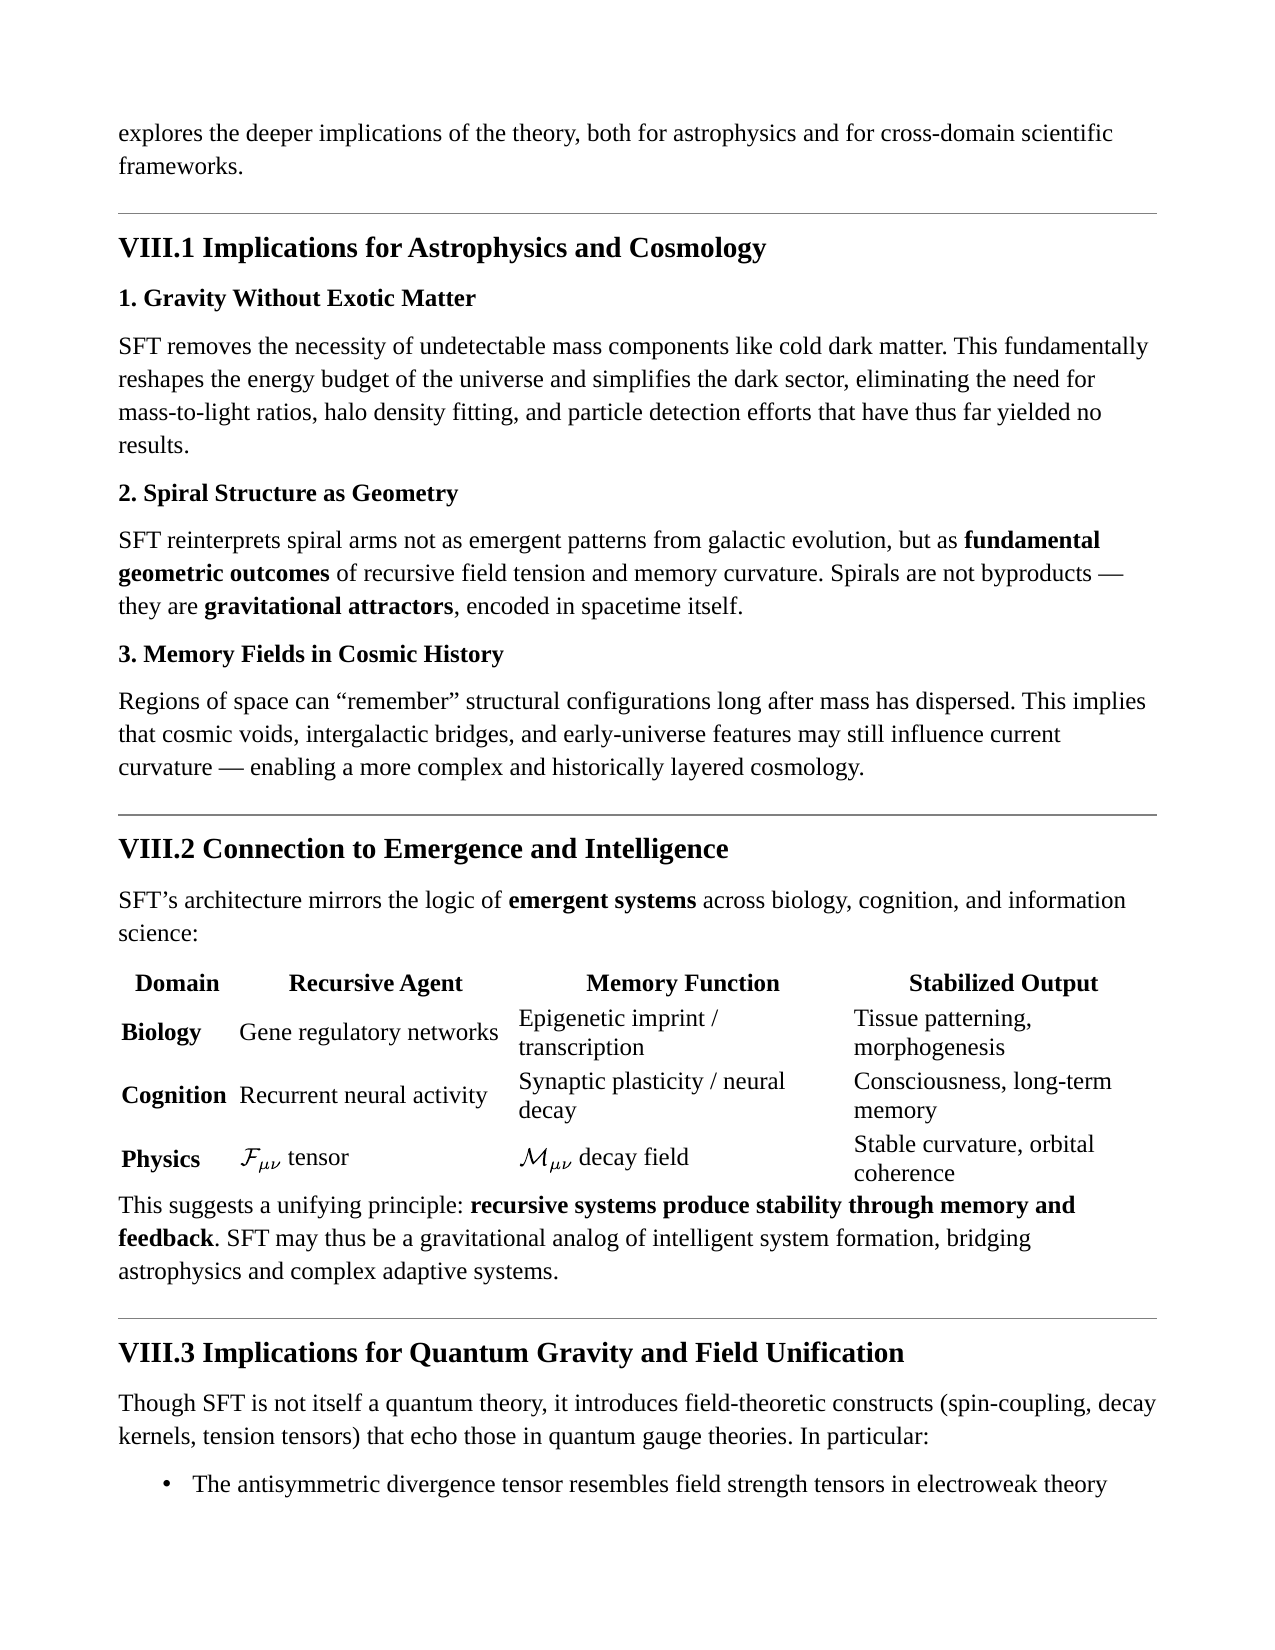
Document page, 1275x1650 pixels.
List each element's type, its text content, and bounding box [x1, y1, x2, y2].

table_cell Physics [118, 1127, 236, 1190]
subtitle 2. Spiral Structure as Geometry [118, 478, 1157, 506]
subtitle 3. Memory Fields in Cosmic History [118, 639, 1157, 668]
table_header Recursive Agent [236, 965, 515, 1000]
table_cell Stable curvature, orbital coherence [851, 1127, 1157, 1190]
table_cell tensor [236, 1127, 515, 1190]
table_cell Cognition [118, 1063, 236, 1127]
table_cell Biology [118, 1000, 236, 1063]
text Regions of space can “remember” structural configurations long after mass has dispersed. This implies that cosmic voids, intergalactic bridges, and early-universe features may still influence current curvature — enabling a more complex and historically layered cosmology. [118, 686, 1157, 781]
table_cell Synaptic plasticity / neural decay [515, 1063, 851, 1127]
text explores the deeper implications of the theory, both for astrophysics and for cross-domain scientific frameworks. [118, 118, 1157, 180]
text This suggests a unifying principle: recursive systems produce stability through memory and feedback. SFT may thus be a gravitational analog of intelligent system formation, bridging astrophysics and complex adaptive systems. [118, 1190, 1157, 1285]
table_cell Tissue patterning, morphogenesis [851, 1000, 1157, 1063]
list The antisymmetric divergence tensor resembles field strength tensors in electroweak theory [162, 1469, 1157, 1497]
text SFT removes the necessity of undetectable mass components like cold dark matter. This fundamentally reshapes the energy budget of the universe and simplifies the dark sector, eliminating the need for mass-to-light ratios, halo density fitting, and particle detection efforts that have thus far yielded no results. [118, 331, 1157, 459]
subtitle VIII.2 Connection to Emergence and Intelligence [118, 832, 1157, 865]
table_cell decay field [515, 1127, 851, 1190]
table_cell Consciousness, long-term memory [851, 1063, 1157, 1127]
text Though SFT is not itself a quantum theory, it introduces field-theoretic constructs (spin-coupling, decay kernels, tension tensors) that echo those in quantum gauge theories. In particular: [118, 1388, 1157, 1450]
table_cell Epigenetic imprint / transcription [515, 1000, 851, 1063]
text SFT’s architecture mirrors the logic of emergent systems across biology, cognition, and information science: [118, 885, 1157, 946]
subtitle 1. Gravity Without Exotic Matter [118, 283, 1157, 312]
subtitle VIII.1 Implications for Astrophysics and Cosmology [118, 230, 1157, 264]
table_cell Gene regulatory networks [236, 1000, 515, 1063]
subtitle VIII.3 Implications for Quantum Gravity and Field Unification [118, 1335, 1157, 1368]
table_cell Recurrent neural activity [236, 1063, 515, 1127]
table_header Memory Function [515, 965, 851, 1000]
text SFT reinterprets spiral arms not as emergent patterns from galactic evolution, but as fundamental geometric outcomes of recursive field tension and memory curvature. Spirals are not byproducts — they are gravitational attractors, encoded in spacetime itself. [118, 525, 1157, 620]
table_header Domain [118, 965, 236, 1000]
table_header Stabilized Output [851, 965, 1157, 1000]
